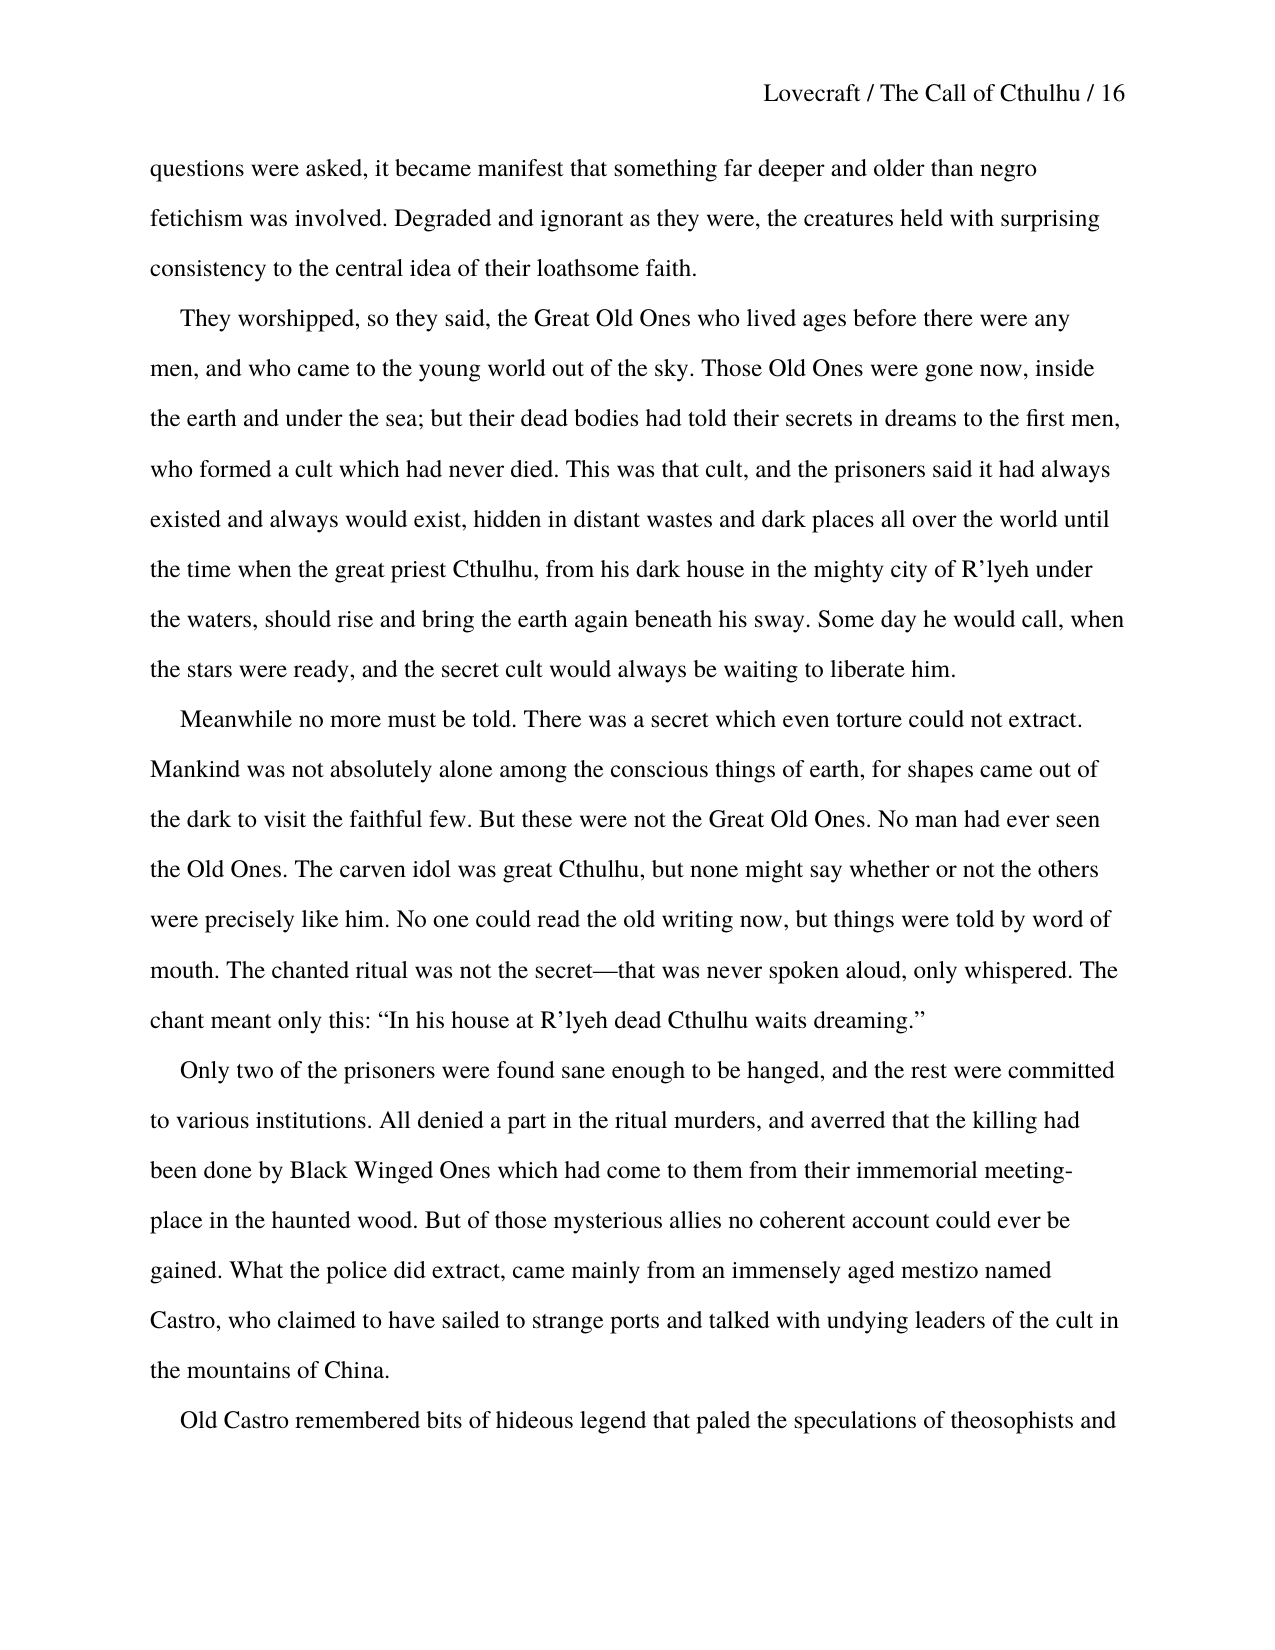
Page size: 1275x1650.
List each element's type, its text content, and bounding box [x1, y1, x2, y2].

text questions were asked, it became manifest that something far deeper and older than negro fetichism was involved. Degraded and ignorant as they were, the creatures held with surprising consistency to the central idea of their loathsome faith. [150, 150, 1125, 284]
text Meanwhile no more must be told. There was a secret which even torture could not extract. Mankind was not absolutely alone among the conscious things of earth, for shapes came out of the dark to visit the faithful few. But these were not the Great Old Ones. No man had ever seen the Old Ones. The carven idol was great Cthulhu, but none might say whether or not the others were precisely like him. No one could read the old writing now, but things were told by word of mouth. The chanted ritual was not the secret—that was never spoken aloud, only whispered. The chant meant only this: “In his house at R’lyeh dead Cthulhu waits dreaming.” [150, 701, 1125, 1035]
text Only two of the prisoners were found sane enough to be hanged, and the rest were committed to various institutions. All denied a part in the ritual murders, and averred that the killing had been done by Black Winged Ones which had come to them from their immemorial meeting-place in the haunted wood. But of those mysterious allies no coherent account could ever be gained. What the police did extract, came mainly from an immensely aged mestizo named Castro, who claimed to have sailed to strange ports and talked with undying leaders of the cult in the mountains of China. [150, 1052, 1125, 1386]
text They worshipped, so they said, the Great Old Ones who lived ages before there were any men, and who came to the young world out of the sky. Those Old Ones were gone now, inside the earth and under the sea; but their dead bodies had told their secrets in dreams to the first men, who formed a cult which had never died. This was that cult, and the prisoners said it had always existed and always would exist, hidden in distant wastes and dark places all over the world until the time when the great priest Cthulhu, from his dark house in the mighty city of R’lyeh under the waters, should rise and bring the earth again beneath his sway. Some day he would call, when the stars were ready, and the secret cult would always be waiting to liberate him. [150, 300, 1125, 684]
text Old Castro remembered bits of hideous legend that paled the speculations of theosophists and [150, 1403, 1125, 1436]
